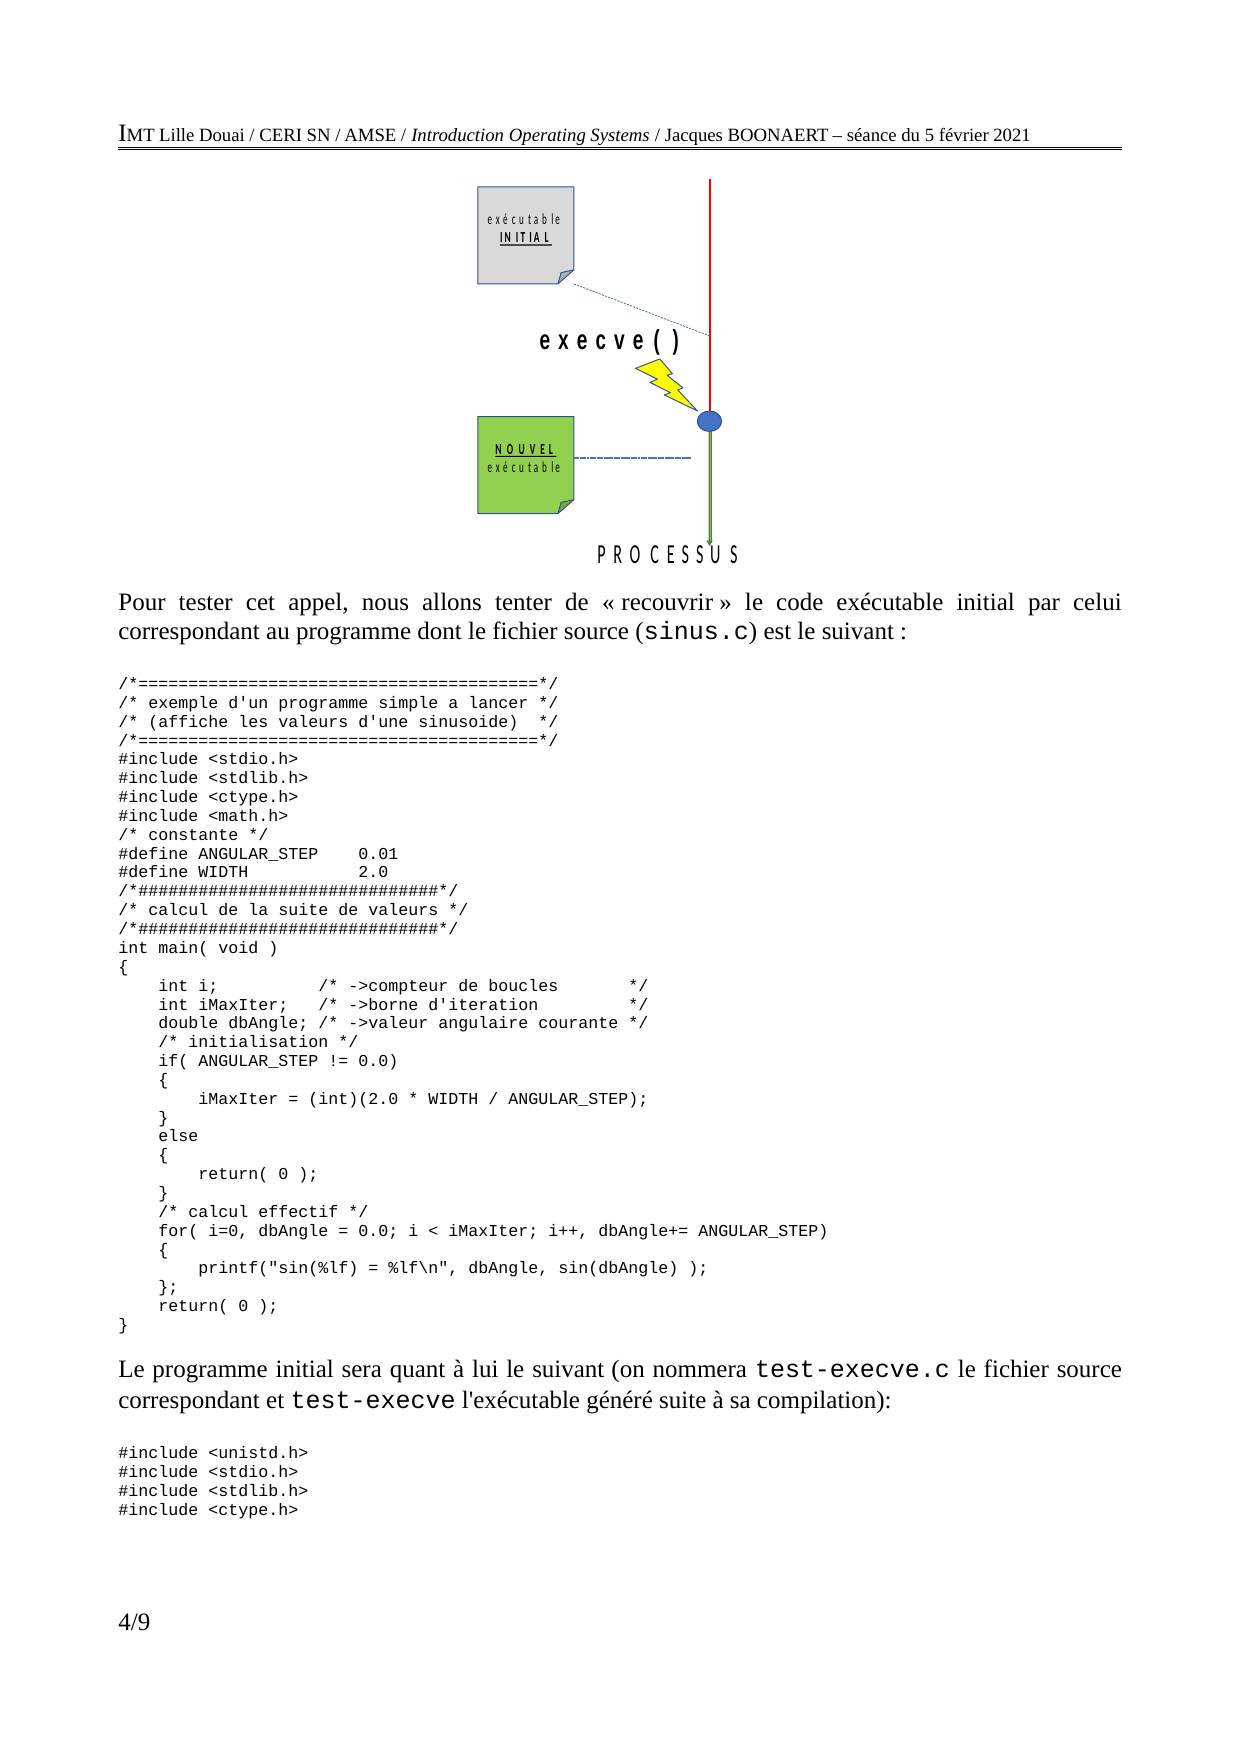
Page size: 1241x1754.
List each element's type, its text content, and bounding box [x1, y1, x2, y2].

text { [118, 958, 1122, 977]
text /* calcul effectif */ [118, 1203, 1122, 1222]
text /*========================================*/ [118, 732, 1122, 751]
text #include <unistd.h> [118, 1445, 1122, 1463]
text } [118, 1184, 1122, 1203]
text /* (affiche les valeurs d'une sinusoide) */ [118, 713, 1122, 732]
text } [118, 1109, 1122, 1128]
text /* initialisation */ [118, 1034, 1122, 1053]
text /*##############################*/ [118, 883, 1122, 902]
text /*##############################*/ [118, 921, 1122, 939]
text #include <stdlib.h> [118, 1482, 1122, 1501]
text printf("sin(%lf) = %lf\n", dbAngle, sin(dbAngle) ); [118, 1260, 1122, 1279]
text { [118, 1071, 1122, 1090]
text return( 0 ); [118, 1166, 1122, 1184]
text #include <ctype.h> [118, 1501, 1122, 1520]
text for( i=0, dbAngle = 0.0; i < iMaxIter; i++, dbAngle+= ANGULAR_STEP) [118, 1222, 1122, 1241]
text { [118, 1241, 1122, 1260]
text if( ANGULAR_STEP != 0.0) [118, 1053, 1122, 1071]
text #include <ctype.h> [118, 789, 1122, 807]
text Le programme initial sera quant à lui le suivant (on nommera test-execve.c le fichier source correspondant et test-execve l'exécutable généré suite à sa compilation): [118, 1354, 1122, 1416]
text } [118, 1317, 1122, 1335]
text /* constante */ [118, 826, 1122, 845]
text #include <stdlib.h> [118, 770, 1122, 789]
text { [118, 1147, 1122, 1166]
text int main( void ) [118, 939, 1122, 958]
text /* exemple d'un programme simple a lancer */ [118, 694, 1122, 713]
text return( 0 ); [118, 1298, 1122, 1317]
text iMaxIter = (int)(2.0 * WIDTH / ANGULAR_STEP); [118, 1090, 1122, 1109]
text #include <stdio.h> [118, 1463, 1122, 1482]
text /*========================================*/ [118, 676, 1122, 694]
text #include <stdio.h> [118, 751, 1122, 770]
text #define WIDTH 2.0 [118, 864, 1122, 883]
text double dbAngle; /* ->valeur angulaire courante */ [118, 1015, 1122, 1034]
text int iMaxIter; /* ->borne d'iteration */ [118, 996, 1122, 1015]
text int i; /* ->compteur de boucles */ [118, 977, 1122, 996]
text }; [118, 1279, 1122, 1298]
text /* calcul de la suite de valeurs */ [118, 902, 1122, 921]
text Pour tester cet appel, nous allons tenter de « recouvrir » le code exécutable initial par celui correspondant au programme dont le fichier source (sinus.c) est le suivant : [118, 587, 1122, 647]
text else [118, 1128, 1122, 1147]
text #define ANGULAR_STEP 0.01 [118, 845, 1122, 864]
text #include <math.h> [118, 807, 1122, 826]
